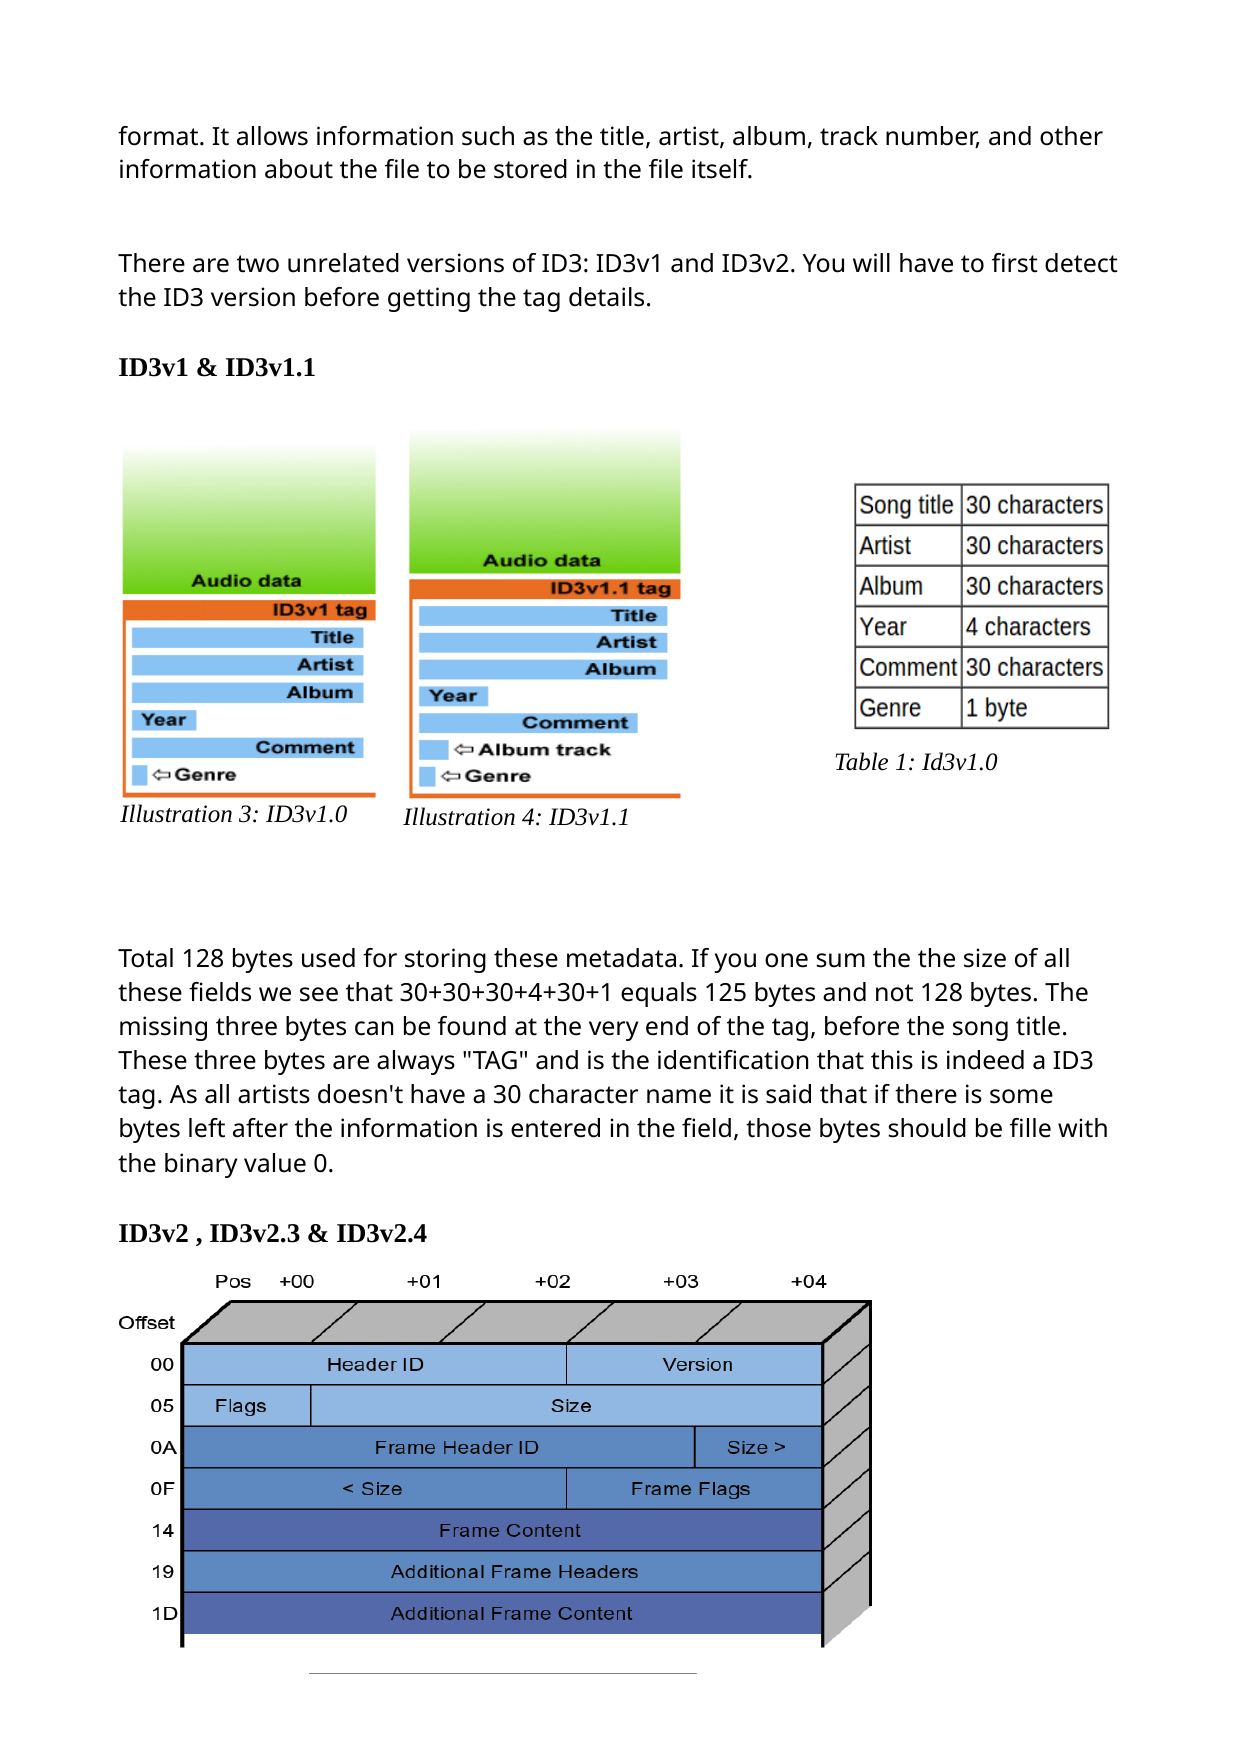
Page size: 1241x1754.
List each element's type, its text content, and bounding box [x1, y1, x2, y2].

text Illustration 4: ID3v1.1 [403, 803, 688, 831]
picture [120, 429, 379, 800]
picture [118, 1269, 872, 1674]
picture [833, 468, 1124, 747]
subtitle ID3v2 , ID3v2.3 & ID3v2.4 [118, 1217, 1122, 1248]
picture [403, 422, 689, 803]
text Illustration 3: ID3v1.0 [120, 800, 379, 828]
text format. It allows information such as the title, artist, album, track number, and other information about the file to be stored in the file itself. [118, 118, 1122, 186]
text Table 1: Id3v1.0 [834, 747, 1123, 776]
text Total 128 bytes used for storing these metadata. If you one sum the the size of all these fields we see that 30+30+30+4+30+1 equals 125 bytes and not 128 bytes. The missing three bytes can be found at the very end of the tag, before the song title. These three bytes are always "TAG" and is the identification that this is indeed a ID3 tag. As all artists doesn't have a 30 character name it is said that if there is some bytes left after the information is entered in the field, those bytes should be fille with the binary value 0. [118, 941, 1122, 1179]
subtitle ID3v1 & ID3v1.1 [118, 351, 1122, 382]
text There are two unrelated versions of ID3: ID3v1 and ID3v2. You will have to first detect the ID3 version before getting the tag details. [118, 245, 1122, 313]
